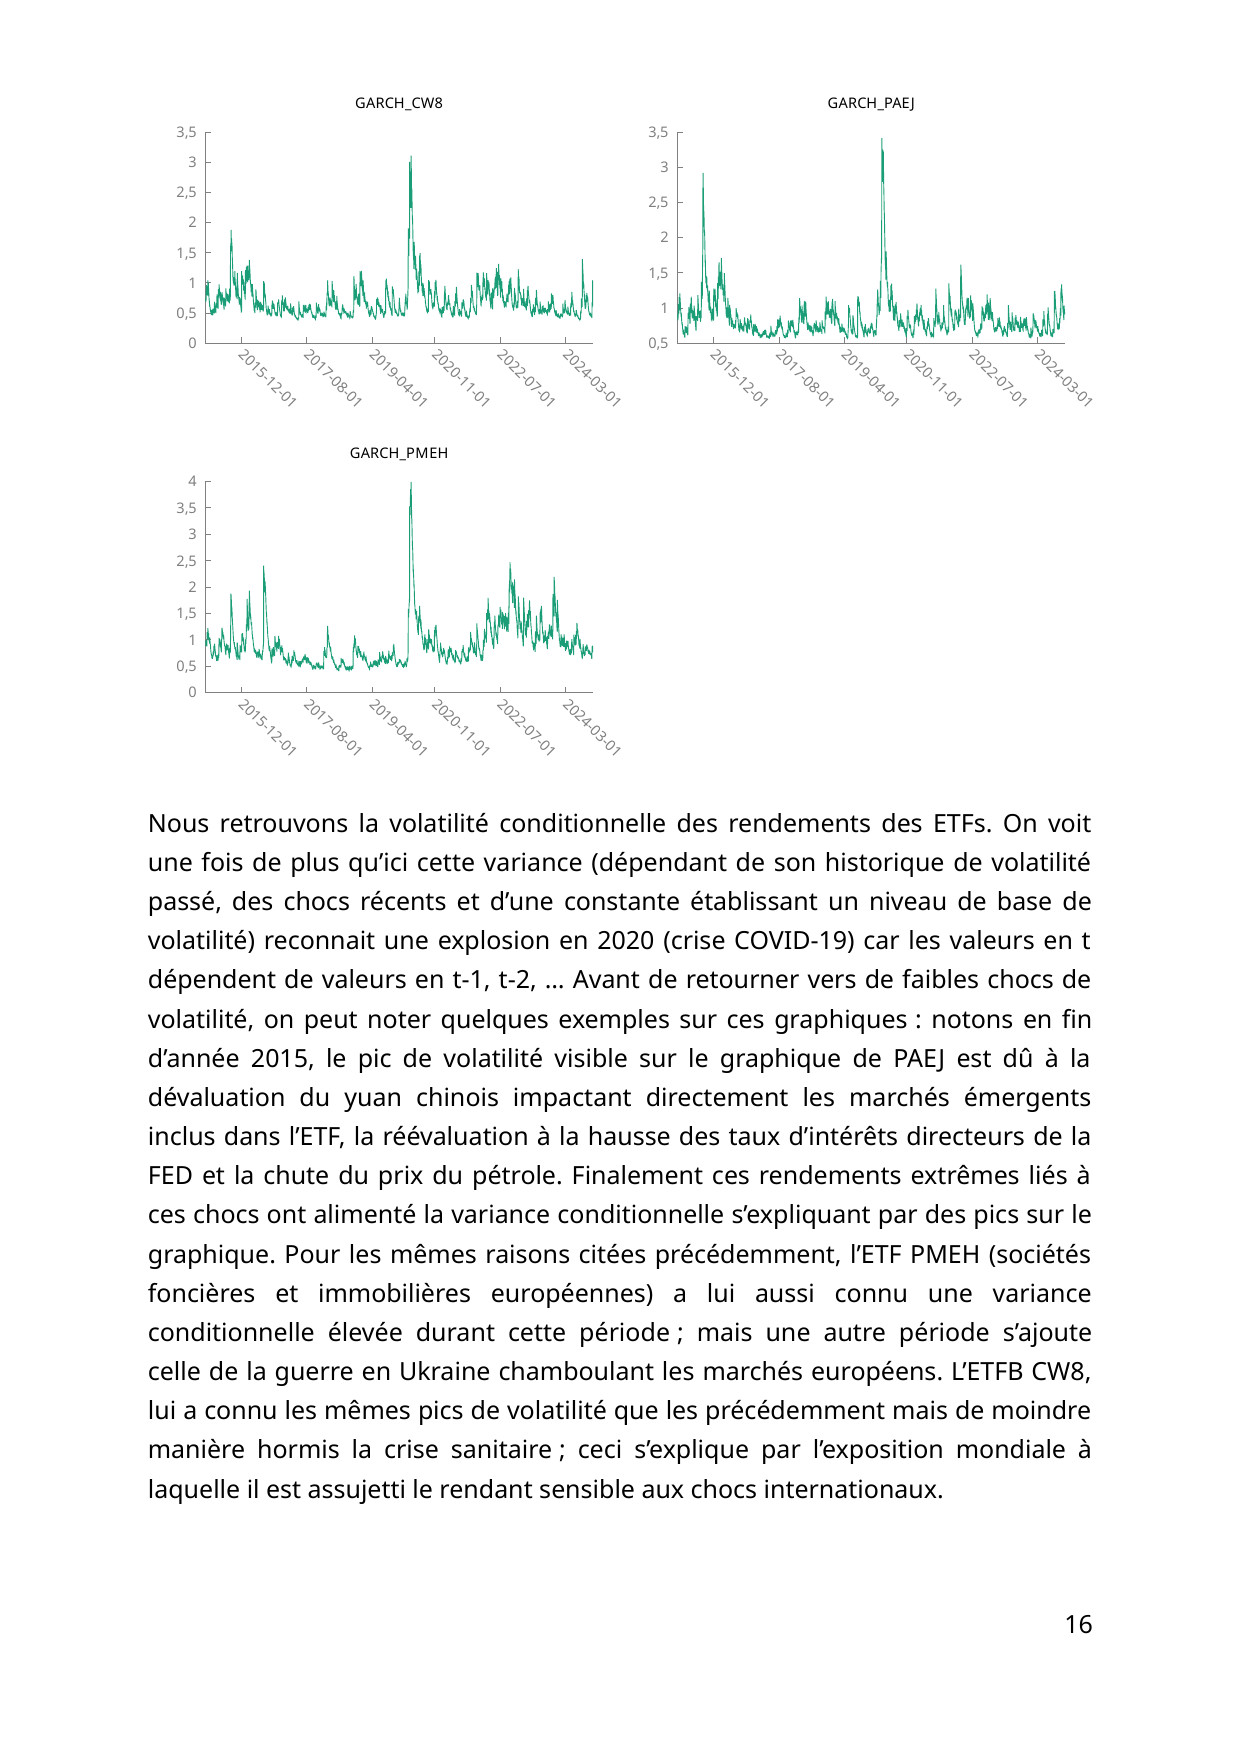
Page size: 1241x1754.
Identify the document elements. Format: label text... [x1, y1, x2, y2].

text Nous retrouvons la volatilité conditionnelle des rendements des ETFs. On voit une fois de plus qu’ici cette variance (dépendant de son historique de volatilité passé, des chocs récents et d’une constante établissant un niveau de base de volatilité) reconnait une explosion en 2020 (crise COVID-19) car les valeurs en t dépendent de valeurs en t-1, t-2, … Avant de retourner vers de faibles chocs de volatilité, on peut noter quelques exemples sur ces graphiques : notons en fin d’année 2015, le pic de volatilité visible sur le graphique de PAEJ est dû à la dévaluation du yuan chinois impactant directement les marchés émergents inclus dans l’ETF, la réévaluation à la hausse des taux d’intérêts directeurs de la FED et la chute du prix du pétrole. Finalement ces rendements extrêmes liés à ces chocs ont alimenté la variance conditionnelle s’expliquant par des pics sur le graphique. Pour les mêmes raisons citées précédemment, l’ETF PMEH (sociétés foncières et immobilières européennes) a lui aussi connu une variance conditionnelle élevée durant cette période ; mais une autre période s’ajoute celle de la guerre en Ukraine chamboulant les marchés européens. L’ETFB CW8, lui a connu les mêmes pics de volatilité que les précédemment mais de moindre manière hormis la crise sanitaire ; ceci s’explique par l’exposition mondiale à laquelle il est assujetti le rendant sensible aux chocs internationaux. [148, 805, 1093, 1505]
